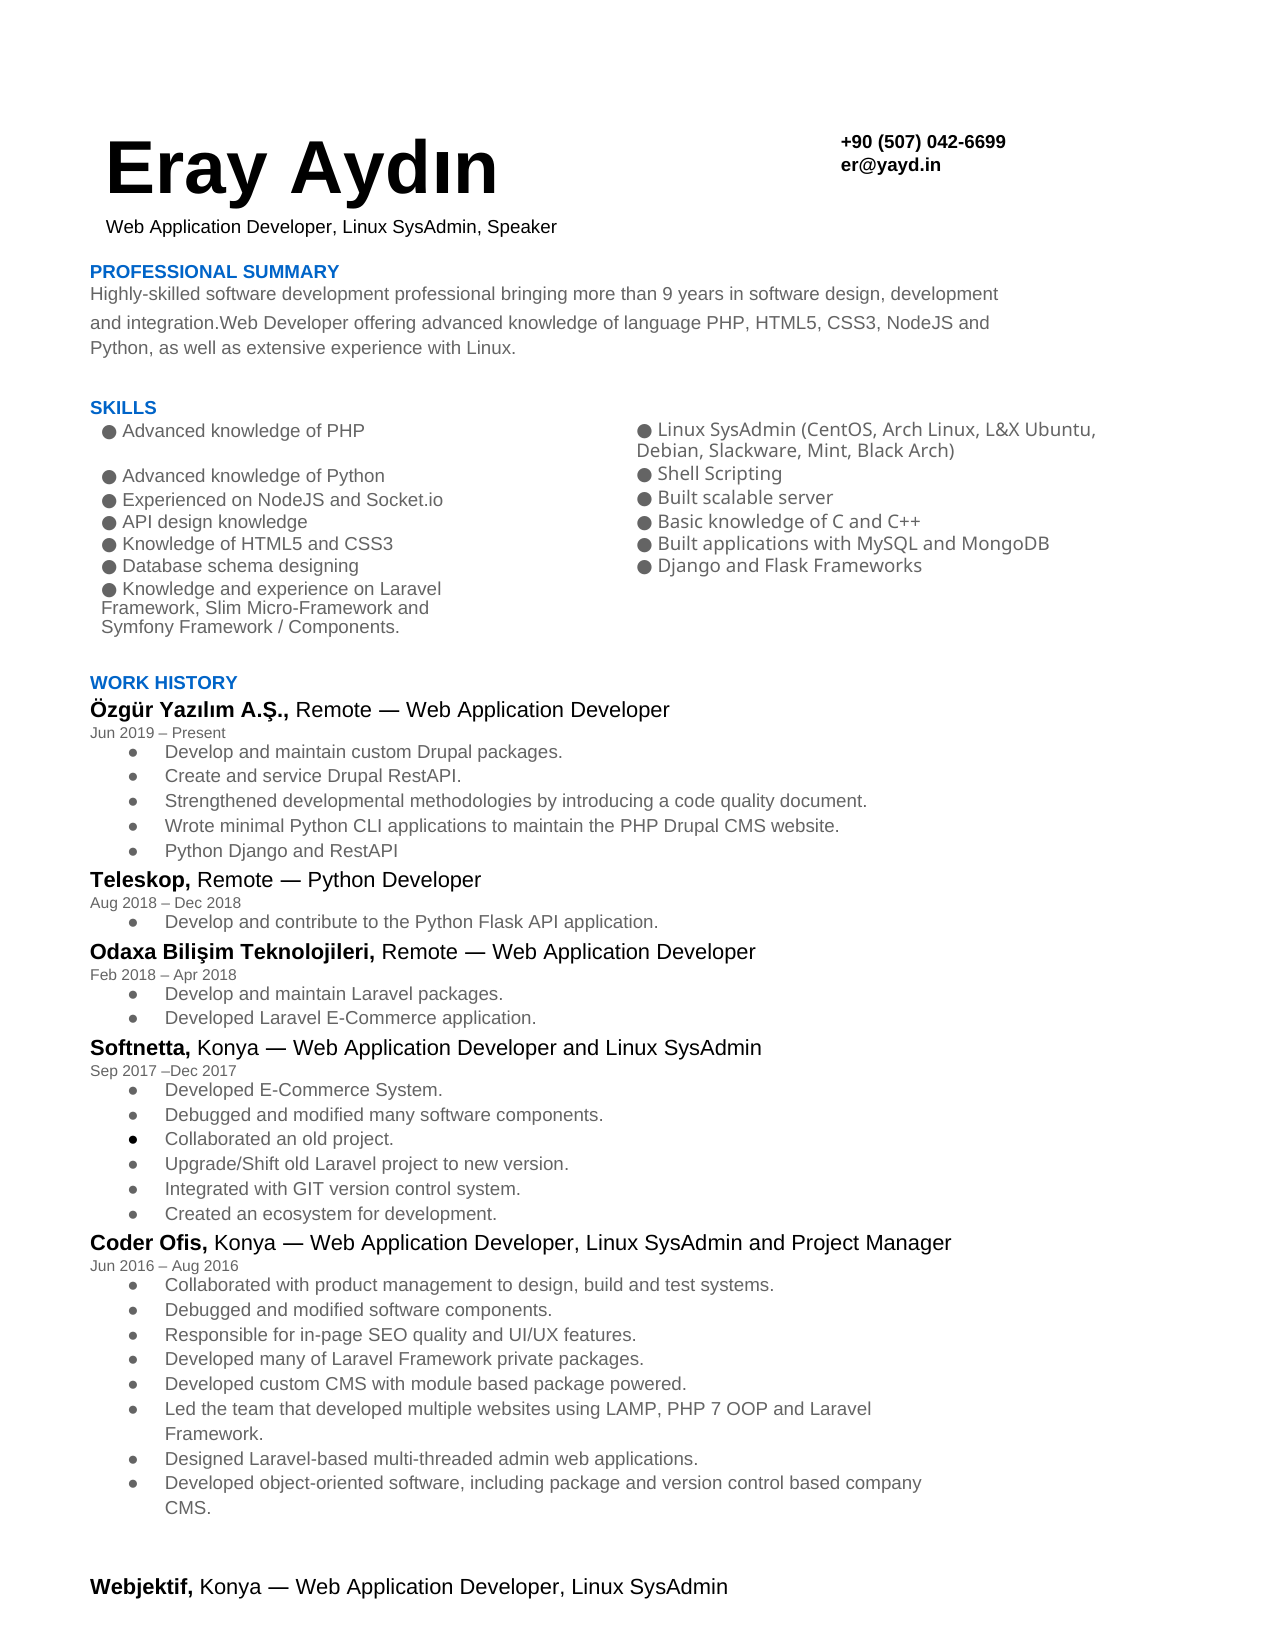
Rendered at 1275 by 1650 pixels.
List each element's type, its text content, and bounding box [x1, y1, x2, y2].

list Debugged and modified many software components. [127, 1103, 959, 1125]
list Collaborated with product management to design, build and test systems. [127, 1274, 959, 1295]
text Özgür Yazılım A.Ş., Remote — Web Application Developer [90, 694, 1053, 724]
list Developed E-Commerce System. [127, 1078, 959, 1100]
text Highly-skilled software development professional bringing more than 9 years in software design, development [90, 282, 1143, 304]
list Wrote minimal Python CLI applications to maintain the PHP Drupal CMS website. [127, 815, 959, 836]
table_cell ● API design knowledge [90, 511, 625, 533]
list Created an ecosystem for development. [127, 1202, 959, 1224]
list Debugged and modified software components. [127, 1299, 959, 1320]
list Integrated with GIT version control system. [127, 1178, 959, 1199]
text Softnetta, Konya — Web Application Developer and Linux SysAdmin [90, 1032, 1053, 1062]
table_cell ● Experienced on NodeJS and Socket.io [90, 487, 625, 511]
text Webjektif, Konya — Web Application Developer, Linux SysAdmin [90, 1571, 1053, 1601]
list Developed object-oriented software, including package and version control based company CMS. [127, 1472, 959, 1518]
text Aug 2018 – Dec 2018 [90, 899, 334, 911]
table_header ● Linux SysAdmin (CentOS, Arch Linux, L&X Ubuntu, Debian, Slackware, Mint, Black Arch) [625, 419, 1160, 463]
table_cell ● Knowledge of HTML5 and CSS3 [90, 533, 625, 555]
list Led the team that developed multiple websites using LAMP, PHP 7 OOP and Laravel Framework. [127, 1398, 959, 1444]
list Strengthened developmental methodologies by introducing a code quality document. [127, 790, 959, 812]
table_header ● Advanced knowledge of PHP [90, 419, 625, 463]
list Responsible for in-page SEO quality and UI/UX features. [127, 1323, 959, 1345]
text Teleskop, Remote — Python Developer [90, 864, 1053, 894]
text Jun 2016 – Aug 2016 [90, 1261, 334, 1274]
list Developed Laravel E-Commerce application. [127, 1007, 959, 1029]
table_cell ● Django and Flask Frameworks [625, 555, 1160, 577]
list Developed custom CMS with module based package powered. [127, 1373, 959, 1394]
text Jun 2019 – Present [90, 728, 334, 741]
text Python, as well as extensive experience with Linux. [90, 337, 636, 358]
table_cell ● Basic knowledge of C and C++ [625, 511, 1160, 533]
list Designed Laravel-based multi-threaded admin web applications. [127, 1447, 959, 1469]
list Developed many of Laravel Framework private packages. [127, 1348, 959, 1370]
table_cell ● Database schema designing [90, 555, 625, 577]
text PROFESSIONAL SUMMARY [89, 261, 473, 282]
list Create and service Drupal RestAPI. [127, 765, 959, 787]
text Web Application Developer, Linux SysAdmin, Speaker [106, 216, 625, 237]
table_cell ● Advanced knowledge of Python [90, 463, 625, 487]
list Develop and maintain Laravel packages. [127, 982, 959, 1004]
table_cell ● Built applications with MySQL and MongoDB [625, 533, 1160, 555]
table_cell ● Built scalable server [625, 487, 1160, 511]
text Odaxa Bilişim Teknolojileri, Remote — Web Application Developer [89, 936, 1053, 966]
table_cell [625, 578, 1160, 637]
text SKILLS [90, 396, 256, 418]
list Collaborated an old project. [127, 1128, 959, 1150]
text and integration.Web Developer offering advanced knowledge of language PHP, HTML5, CSS3, NodeJS and [90, 312, 1097, 333]
table_cell ● Knowledge and experience on Laravel Framework, Slim Micro-Framework and Symfony Framework / Components. [90, 578, 625, 637]
list Develop and contribute to the Python Flask API application. [127, 911, 959, 933]
text Coder Ofis, Konya — Web Application Developer, Linux SysAdmin and Project Manager [90, 1227, 1053, 1257]
text Eray Aydın [106, 113, 539, 216]
text Feb 2018 – Apr 2018 [90, 970, 334, 982]
list Python Django and RestAPI [127, 840, 959, 861]
text er@yayd.in [841, 153, 1113, 175]
list Upgrade/Shift old Laravel project to new version. [127, 1153, 959, 1174]
text +90 (507) 042-6699 [841, 131, 1038, 152]
text Sep 2017 –Dec 2017 [90, 1066, 334, 1078]
table_cell ● Shell Scripting [625, 463, 1160, 487]
list Develop and maintain custom Drupal packages. [127, 741, 959, 762]
text WORK HISTORY [90, 672, 238, 693]
